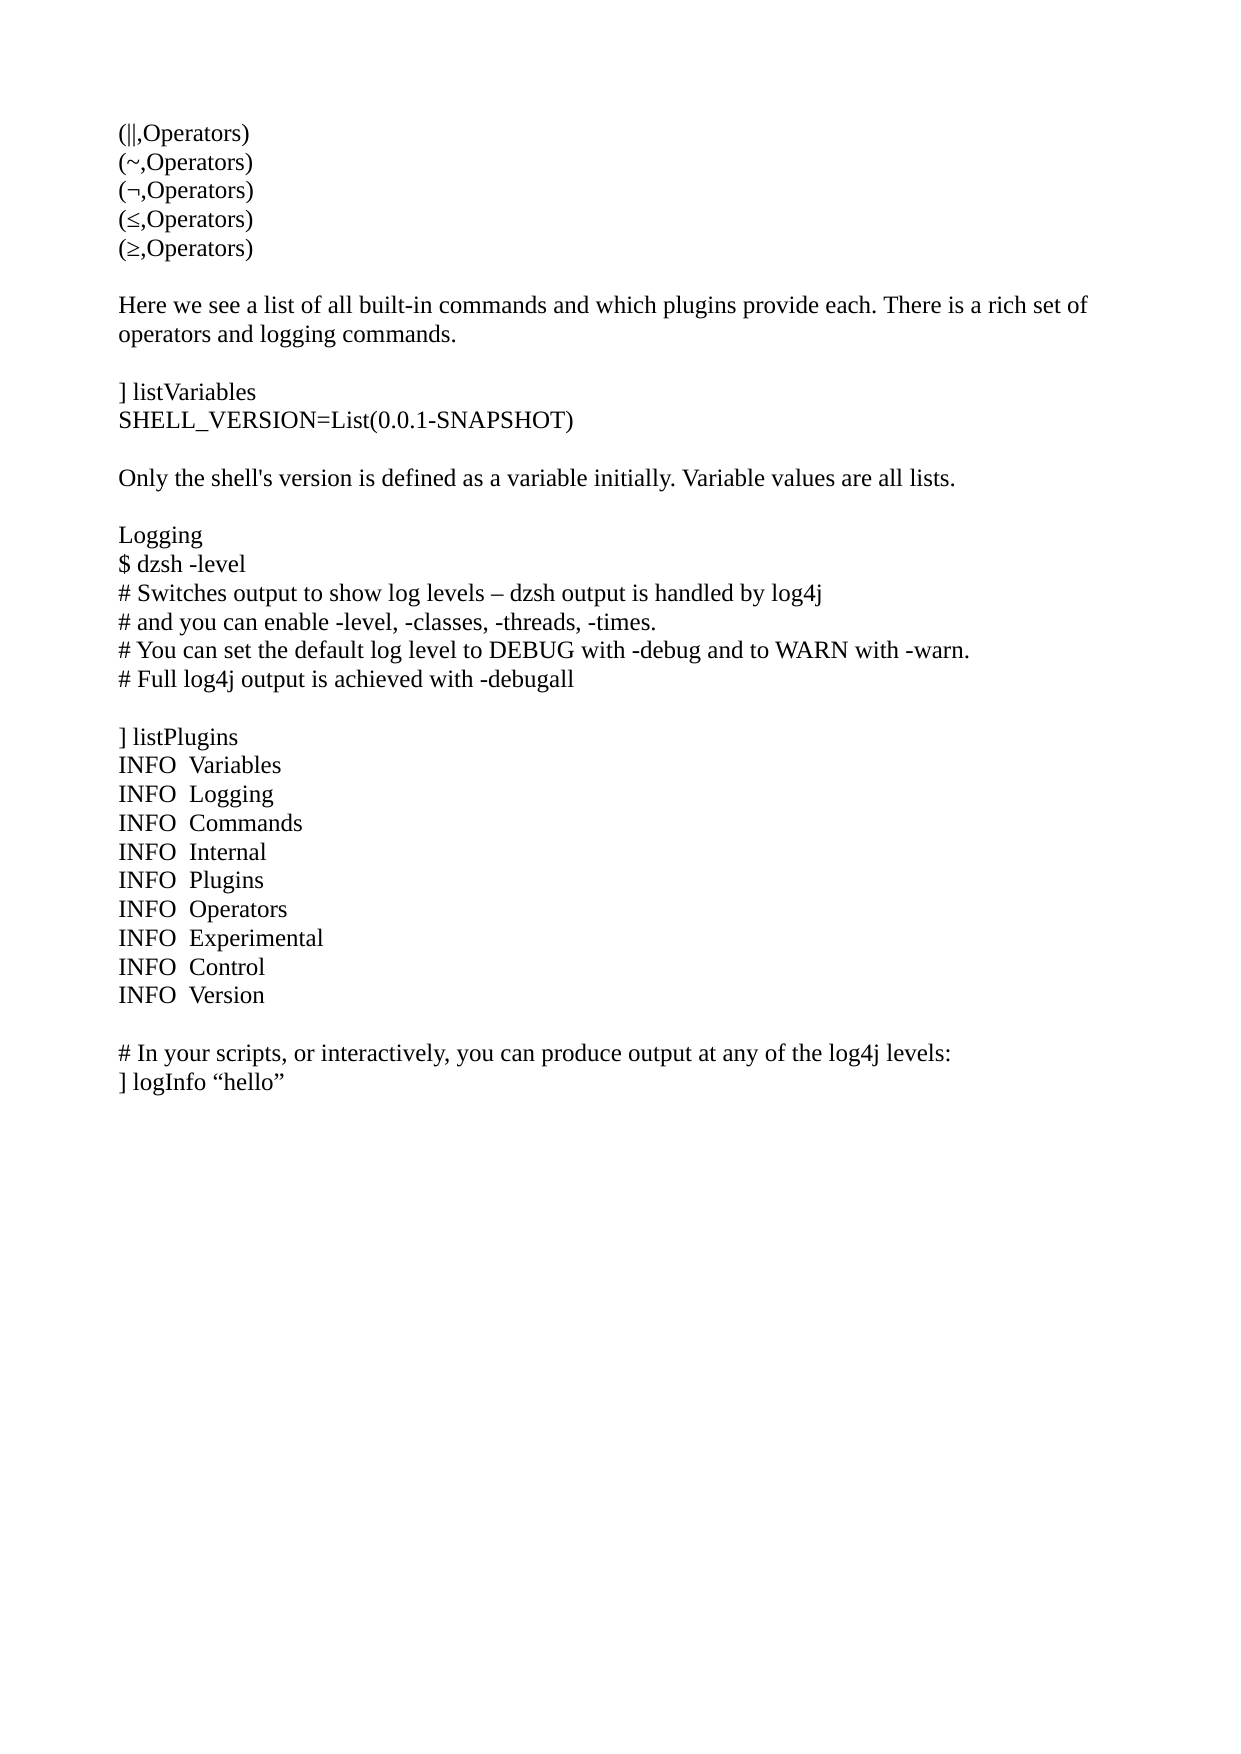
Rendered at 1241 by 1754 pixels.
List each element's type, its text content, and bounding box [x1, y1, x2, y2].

text Here we see a list of all built-in commands and which plugins provide each. There is a rich set of operators and logging commands. [118, 291, 1122, 348]
text (≥,Operators) [118, 233, 1122, 262]
text $ dzsh -level [118, 549, 1122, 578]
text # Full log4j output is achieved with -debugall [118, 664, 1122, 693]
text (~,Operators) [118, 147, 1122, 176]
text (≤,Operators) [118, 204, 1122, 233]
text INFO Control [118, 952, 1122, 981]
text # Switches output to show log levels – dzsh output is handled by log4j [118, 578, 1122, 607]
text INFO Commands [118, 808, 1122, 837]
text INFO Logging [118, 779, 1122, 808]
text (||,Operators) [118, 118, 1122, 147]
text INFO Plugins [118, 866, 1122, 894]
text INFO Version [118, 981, 1122, 1009]
text INFO Experimental [118, 923, 1122, 952]
text # and you can enable -level, -classes, -threads, -times. [118, 607, 1122, 636]
text INFO Variables [118, 751, 1122, 779]
text Only the shell's version is defined as a variable initially. Variable values are all lists. [118, 463, 1122, 492]
text Logging [118, 521, 1122, 549]
text # You can set the default log level to DEBUG with -debug and to WARN with -warn. [118, 636, 1122, 664]
text ] logInfo “hello” [118, 1067, 1122, 1096]
text # In your scripts, or interactively, you can produce output at any of the log4j levels: [118, 1038, 1122, 1067]
text SHELL_VERSION=List(0.0.1-SNAPSHOT) [118, 406, 1122, 434]
text ] listVariables [118, 377, 1122, 406]
text INFO Internal [118, 837, 1122, 866]
text INFO Operators [118, 894, 1122, 923]
text ] listPlugins [118, 722, 1122, 751]
text (¬,Operators) [118, 176, 1122, 204]
